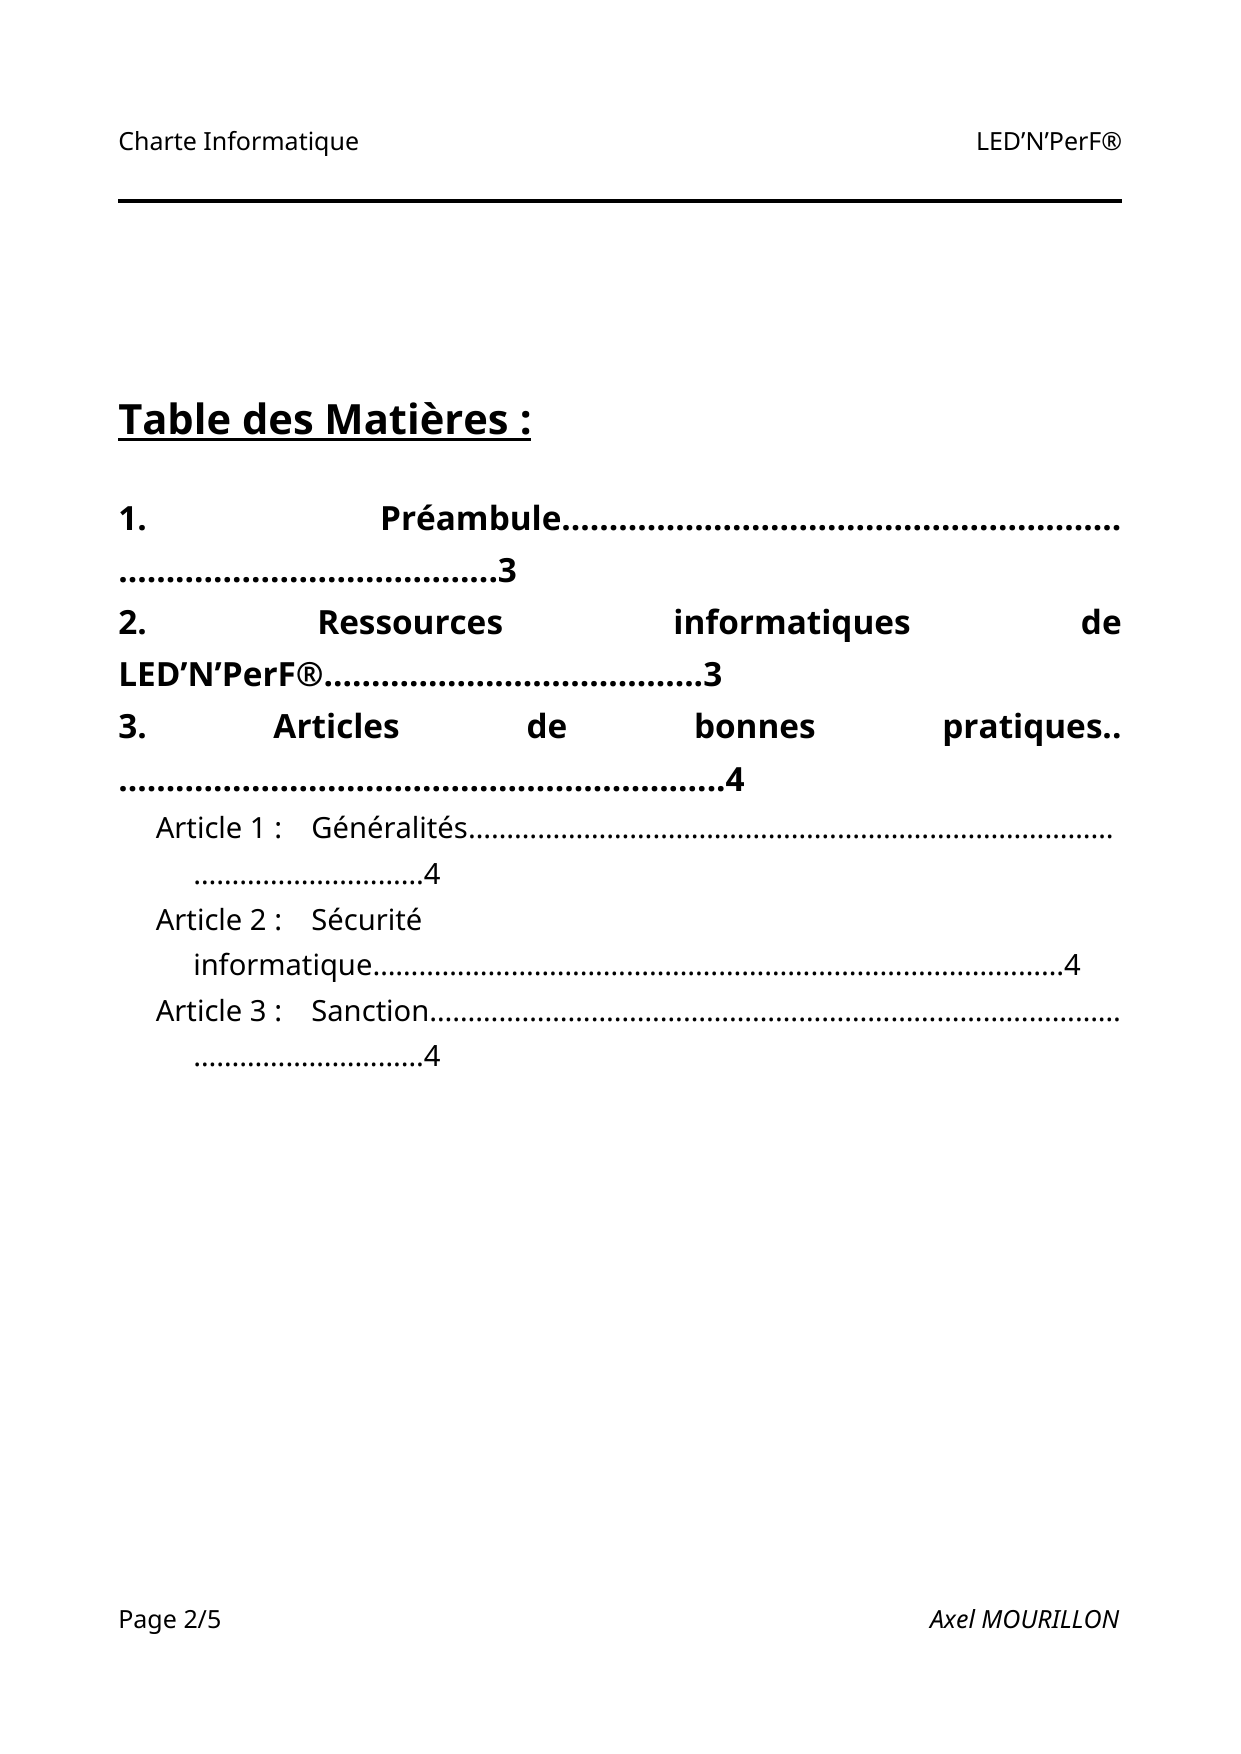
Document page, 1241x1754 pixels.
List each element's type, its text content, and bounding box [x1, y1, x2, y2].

list Sécurité informatique………………………………………………………………………………4 [156, 899, 1122, 984]
text 2. Ressources informatiques de LED’N’PerF®…………………………….…...3 [118, 599, 1122, 696]
list Sanction…………………………………………………………………………………………………………4 [156, 990, 1122, 1075]
text 1. Préambule…………………………………………………..…………………………….…...3 [118, 494, 1122, 592]
list Généralités……………………………………………………………………………………………………4 [156, 808, 1122, 893]
text 3. Articles de bonnes pratiques..………………………………………………….…...4 [118, 703, 1122, 801]
text Table des Matières : [118, 390, 1122, 447]
